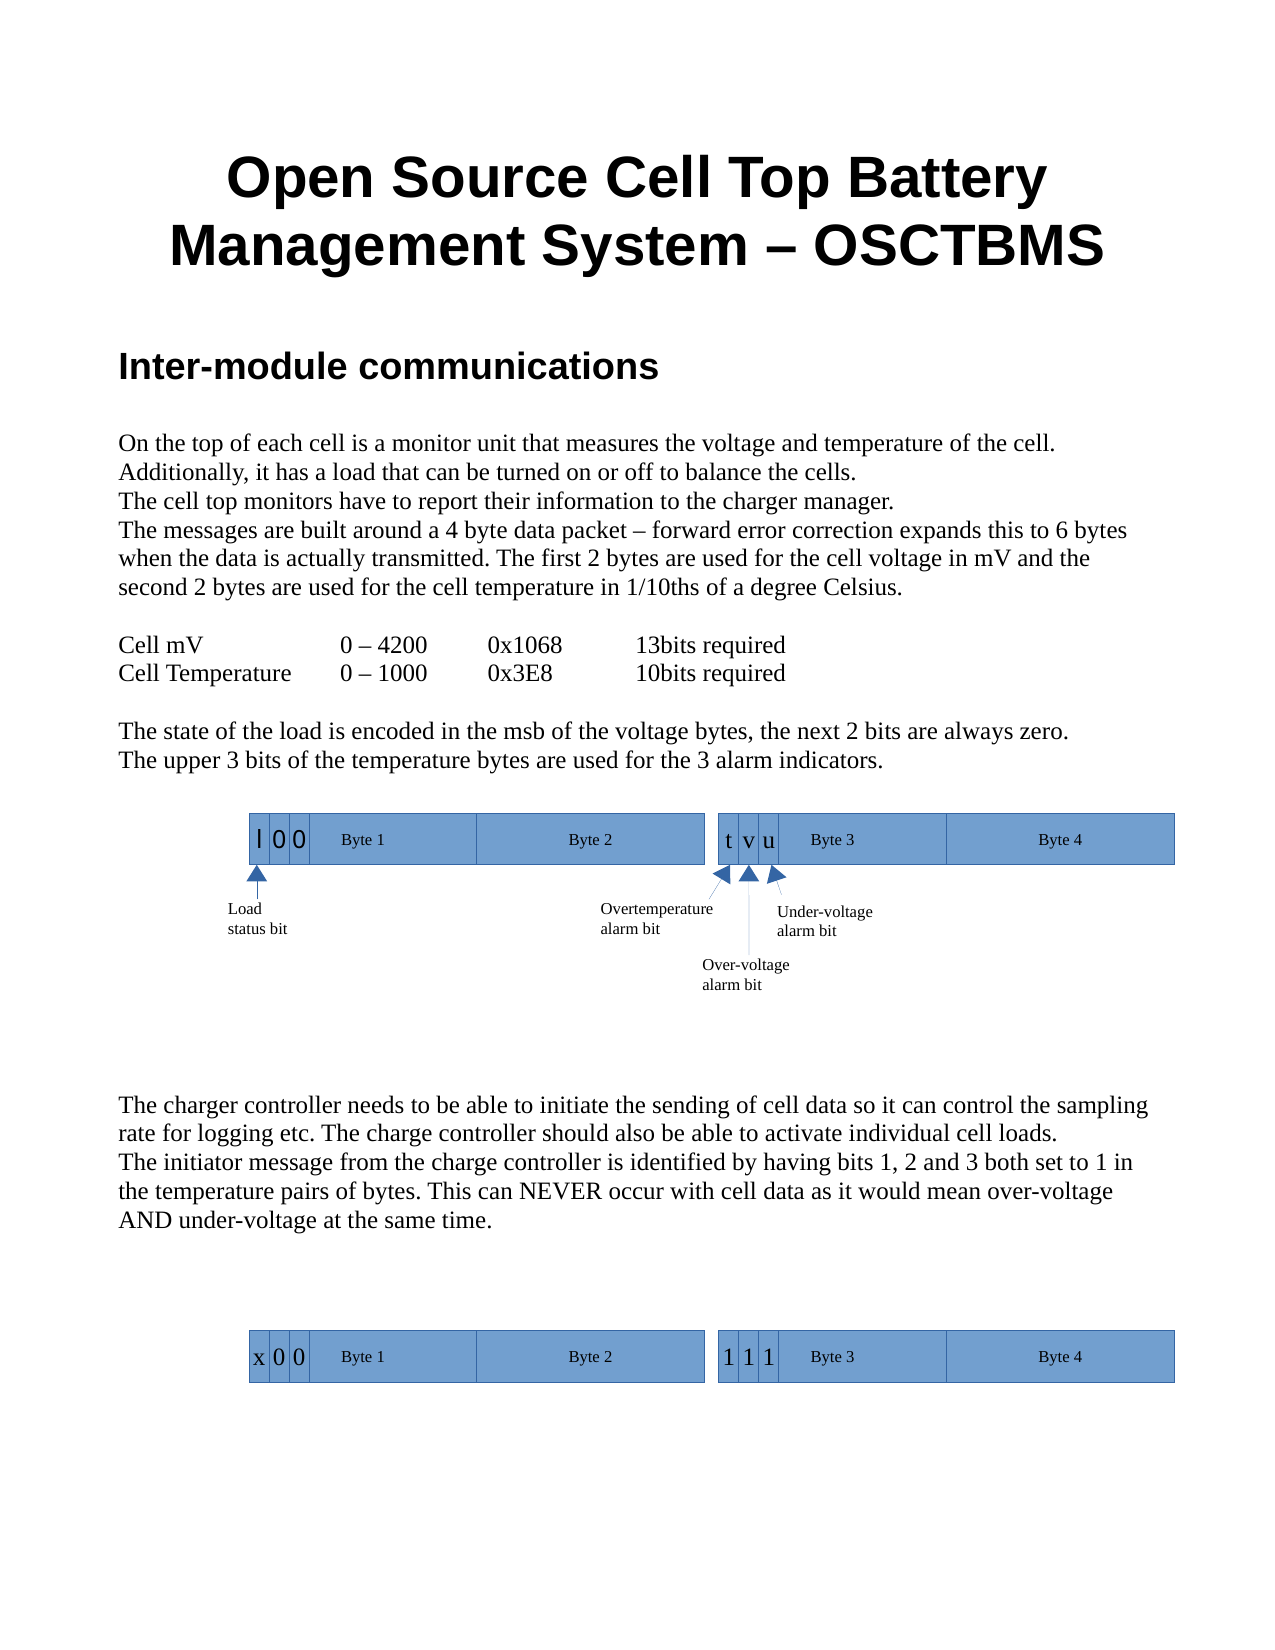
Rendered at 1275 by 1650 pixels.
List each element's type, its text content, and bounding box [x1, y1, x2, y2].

text The initiator message from the charge controller is identified by having bits 1, 2 and 3 both set to 1 in the temperature pairs of bytes. This can NEVER occur with cell data as it would mean over-voltage AND under-voltage at the same time. [118, 1147, 1157, 1233]
text The state of the load is encoded in the msb of the voltage bytes, the next 2 bits are always zero. [118, 716, 1157, 745]
text Cell Temperature 0 – 1000 0x3E8 10bits required [118, 658, 1157, 687]
text The messages are built around a 4 byte data packet – forward error correction expands this to 6 bytes when the data is actually transmitted. The first 2 bytes are used for the cell voltage in mV and the second 2 bytes are used for the cell temperature in 1/10ths of a degree Celsius. [118, 515, 1157, 601]
title Open Source Cell Top Battery Management System – OSCTBMS [118, 143, 1157, 277]
subtitle Inter-module communications [118, 343, 1157, 387]
text The charger controller needs to be able to initiate the sending of cell data so it can control the sampling rate for logging etc. The charge controller should also be able to activate individual cell loads. [118, 1090, 1157, 1147]
text On the top of each cell is a monitor unit that measures the voltage and temperature of the cell. Additionally, it has a load that can be turned on or off to balance the cells. [118, 428, 1157, 486]
text The upper 3 bits of the temperature bytes are used for the 3 alarm indicators. [118, 745, 1157, 773]
text The cell top monitors have to report their information to the charger manager. [118, 486, 1157, 515]
text Cell mV 0 – 4200 0x1068 13bits required [118, 630, 1157, 658]
